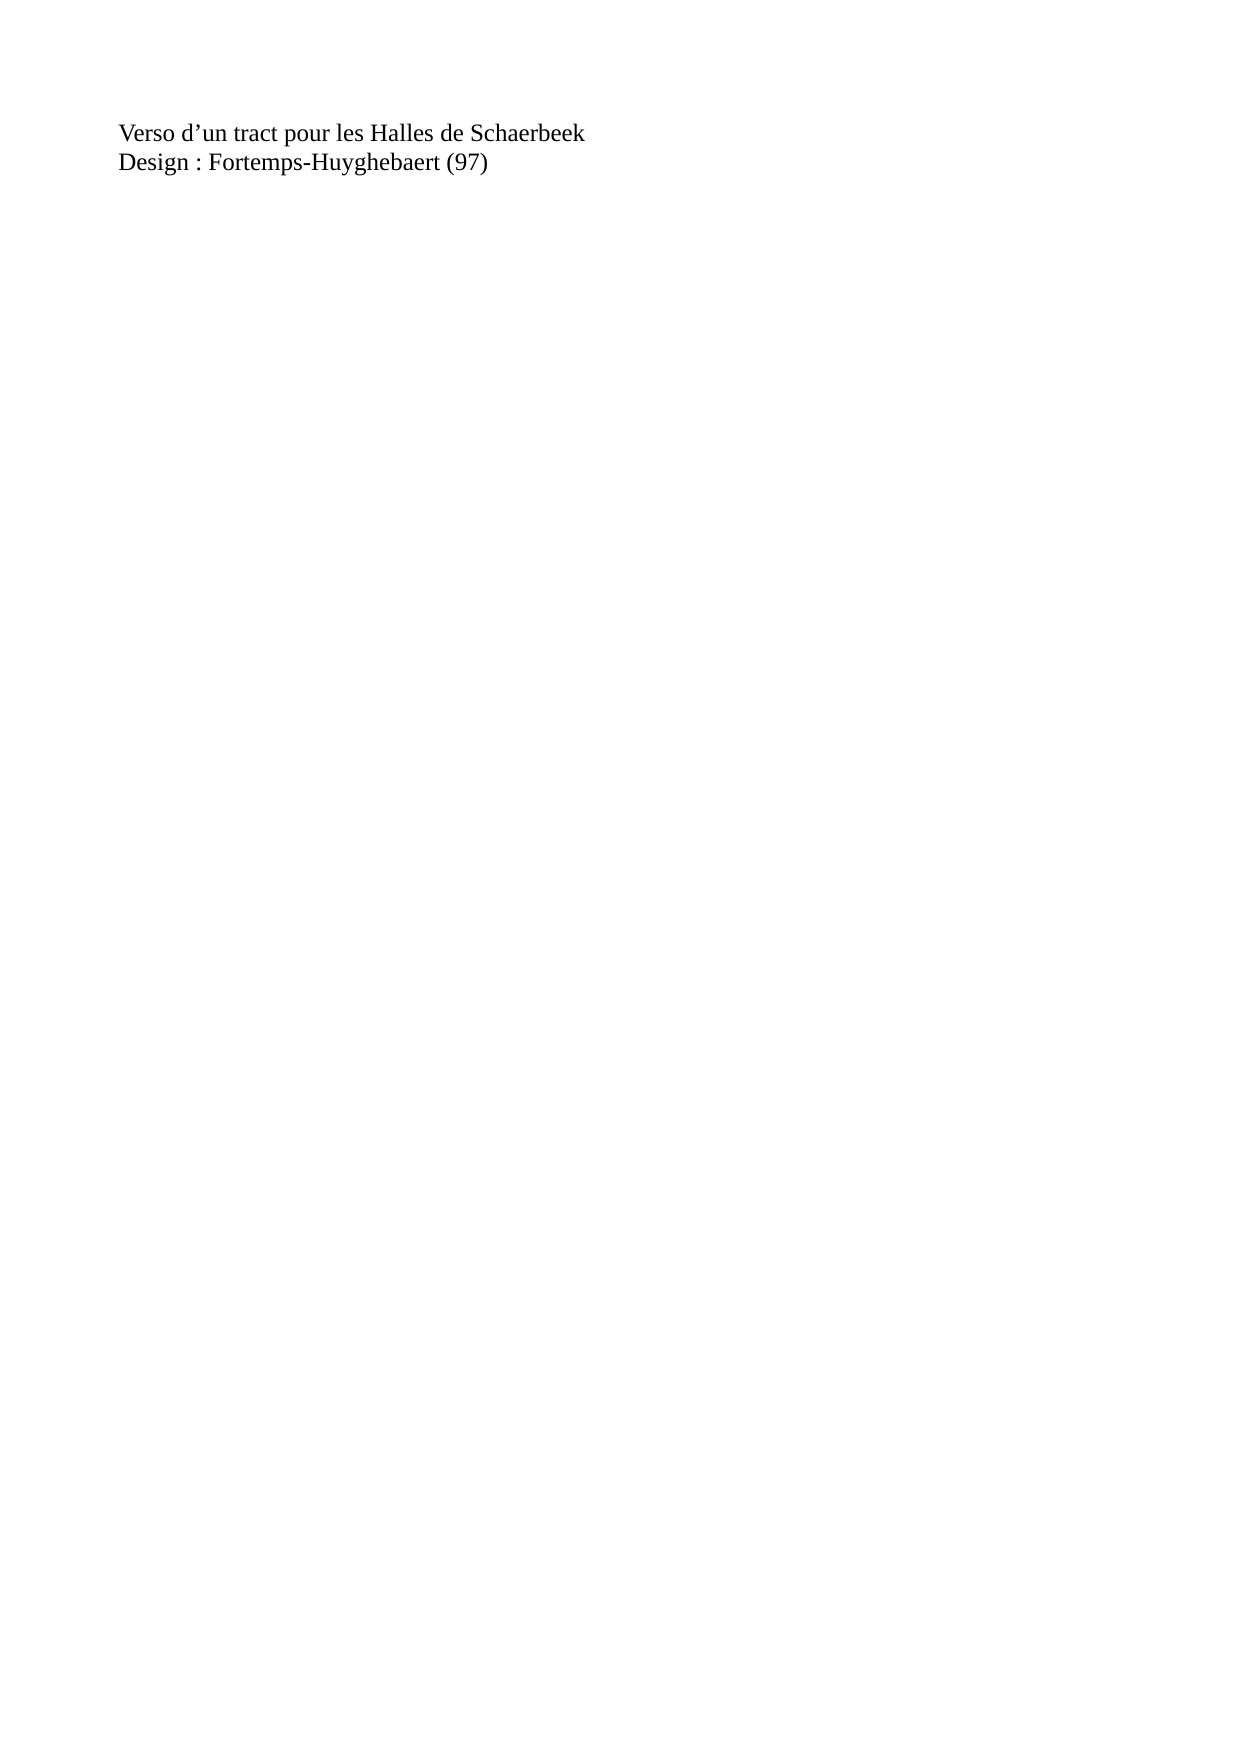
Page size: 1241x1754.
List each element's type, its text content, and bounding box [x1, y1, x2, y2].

text Verso d’un tract pour les Halles de Schaerbeek [118, 118, 1122, 147]
text Design : Fortemps-Huyghebaert (97) [118, 147, 1122, 176]
